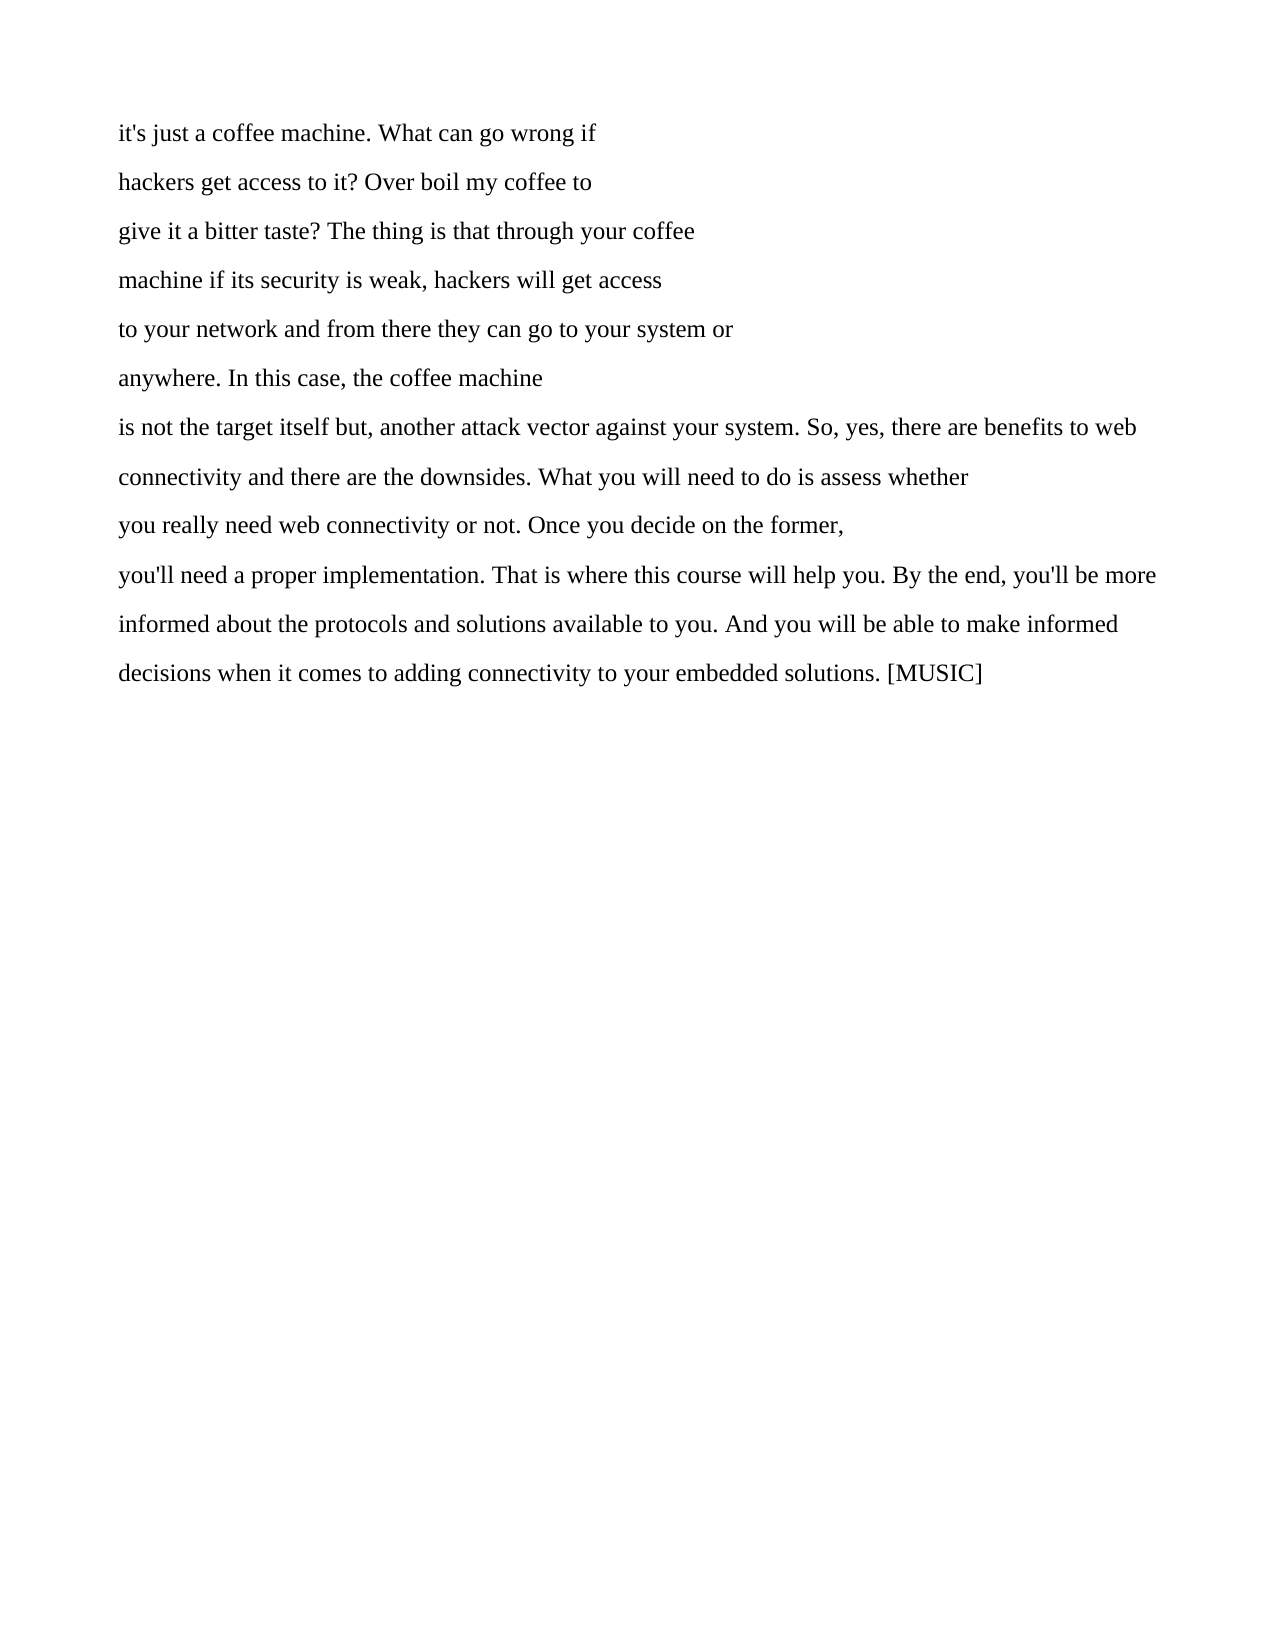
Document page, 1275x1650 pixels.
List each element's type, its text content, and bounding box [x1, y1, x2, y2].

text anywhere. In this case, the coffee machine [118, 363, 1157, 392]
text you'll need a proper implementation. That is where this course will help you. By the end, you'll be more [118, 560, 1157, 588]
text connectivity and there are the downsides. What you will need to do is assess whether [118, 462, 1157, 490]
text is not the target itself but, another attack vector against your system. So, yes, there are benefits to web [118, 412, 1157, 441]
text machine if its security is weak, hackers will get access [118, 265, 1157, 294]
text give it a bitter taste? The thing is that through your coffee [118, 216, 1157, 245]
text decisions when it comes to adding connectivity to your embedded solutions. [MUSIC] [118, 658, 1157, 687]
text it's just a coffee machine. What can go wrong if [118, 118, 1157, 147]
text to your network and from there they can go to your system or [118, 314, 1157, 343]
text you really need web connectivity or not. Once you decide on the former, [118, 511, 1157, 539]
text informed about the protocols and solutions available to you. And you will be able to make informed [118, 609, 1157, 637]
text hackers get access to it? Over boil my coffee to [118, 167, 1157, 196]
